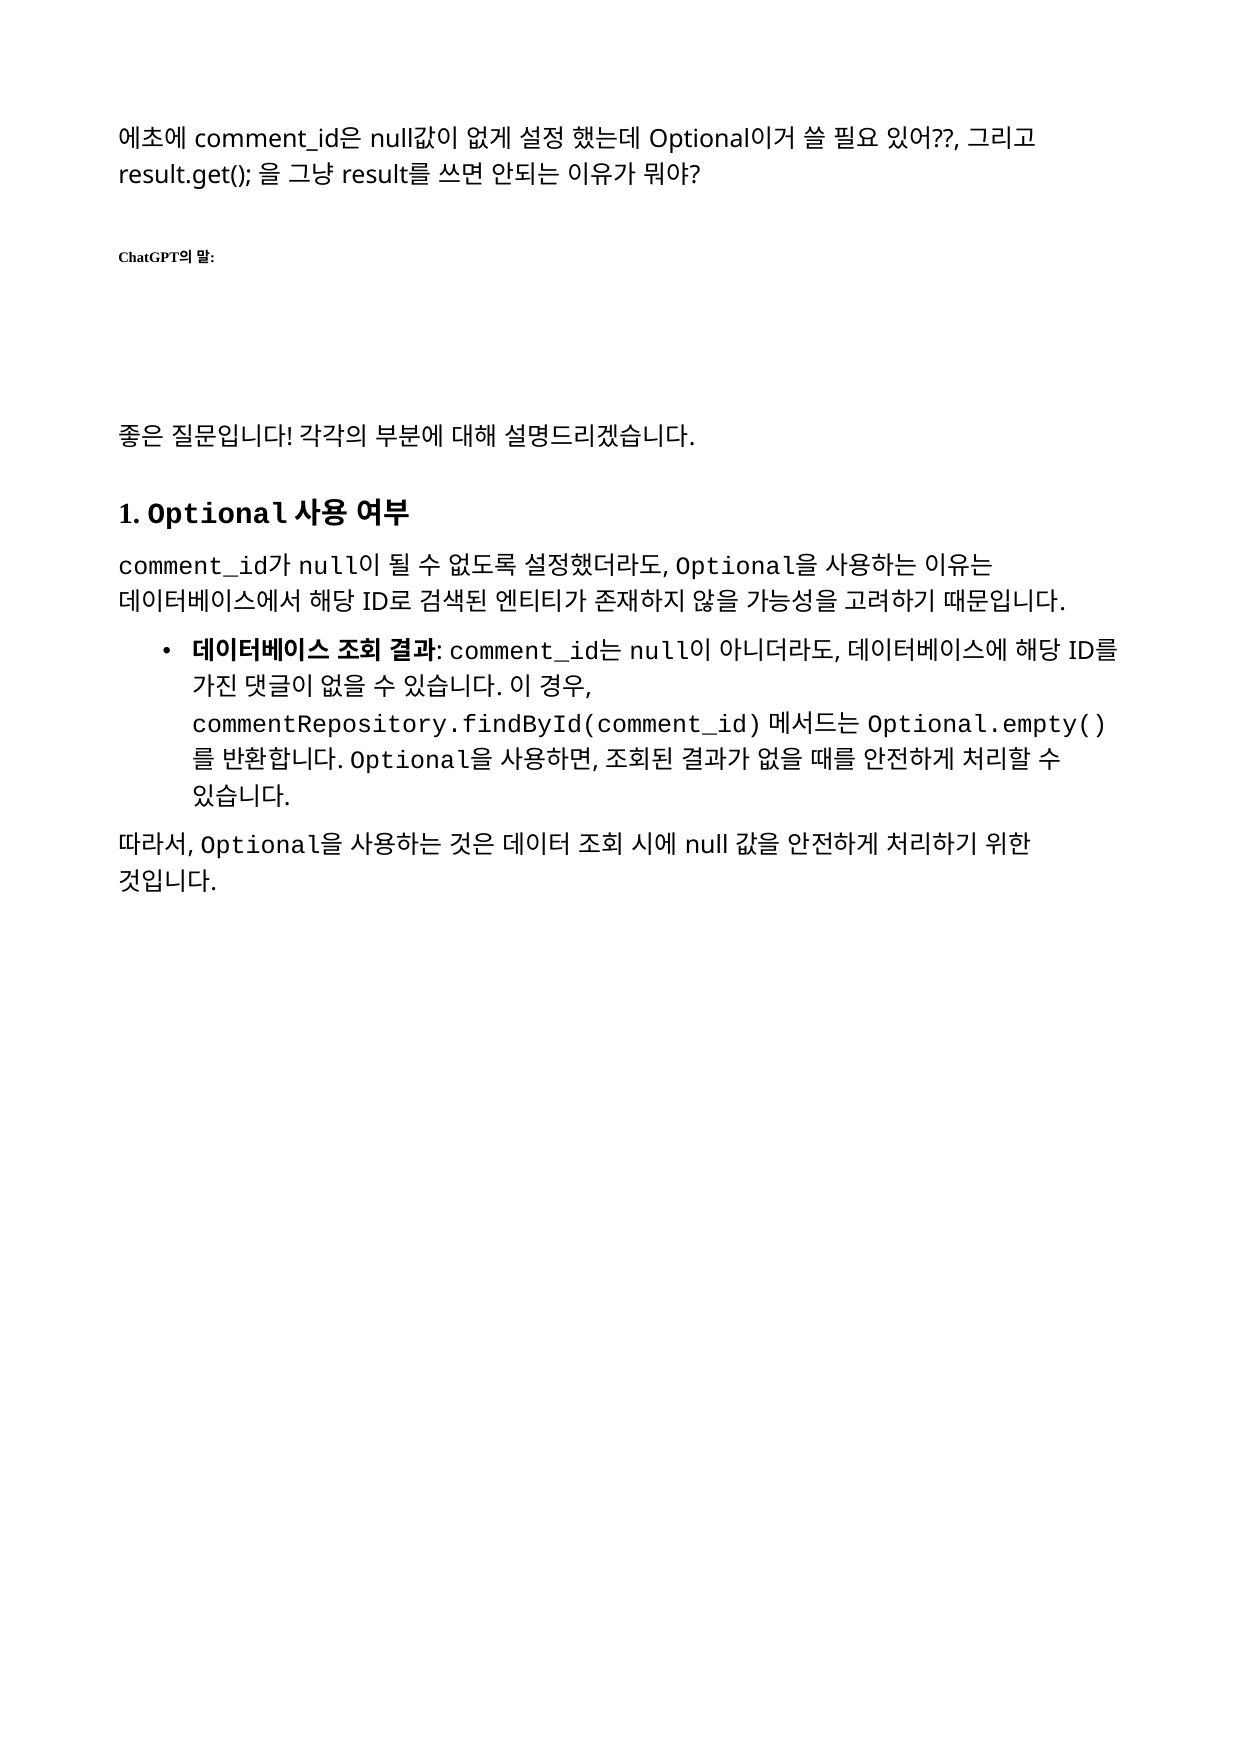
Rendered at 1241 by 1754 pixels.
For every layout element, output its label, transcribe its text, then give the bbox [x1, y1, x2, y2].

subtitle ChatGPT의 말: [118, 245, 1122, 266]
text 따라서, Optional을 사용하는 것은 데이터 조회 시에 null 값을 안전하게 처리하기 위한 것입니다. [118, 825, 1122, 897]
text 에초에 comment_id은 null값이 없게 설정 했는데 Optional이거 쓸 필요 있어??, 그리고 result.get(); 을 그냥 result를 쓰면 안되는 이유가 뭐야? [118, 118, 1122, 191]
subtitle 1. Optional 사용 여부 [118, 490, 1122, 533]
text comment_id가 null이 될 수 없도록 설정했더라도, Optional을 사용하는 이유는 데이터베이스에서 해당 ID로 검색된 엔티티가 존재하지 않을 가능성을 고려하기 때문입니다. [118, 545, 1122, 618]
list 데이터베이스 조회 결과: comment_id는 null이 아니더라도, 데이터베이스에 해당 ID를 가진 댓글이 없을 수 있습니다. 이 경우, commentRepository.findById(comment_id) 메서드는 Optional.empty()를 반환합니다. Optional을 사용하면, 조회된 결과가 없을 때를 안전하게 처리할 수 있습니다. [162, 630, 1122, 812]
text 좋은 질문입니다! 각각의 부분에 대해 설명드리겠습니다. [118, 416, 1122, 452]
